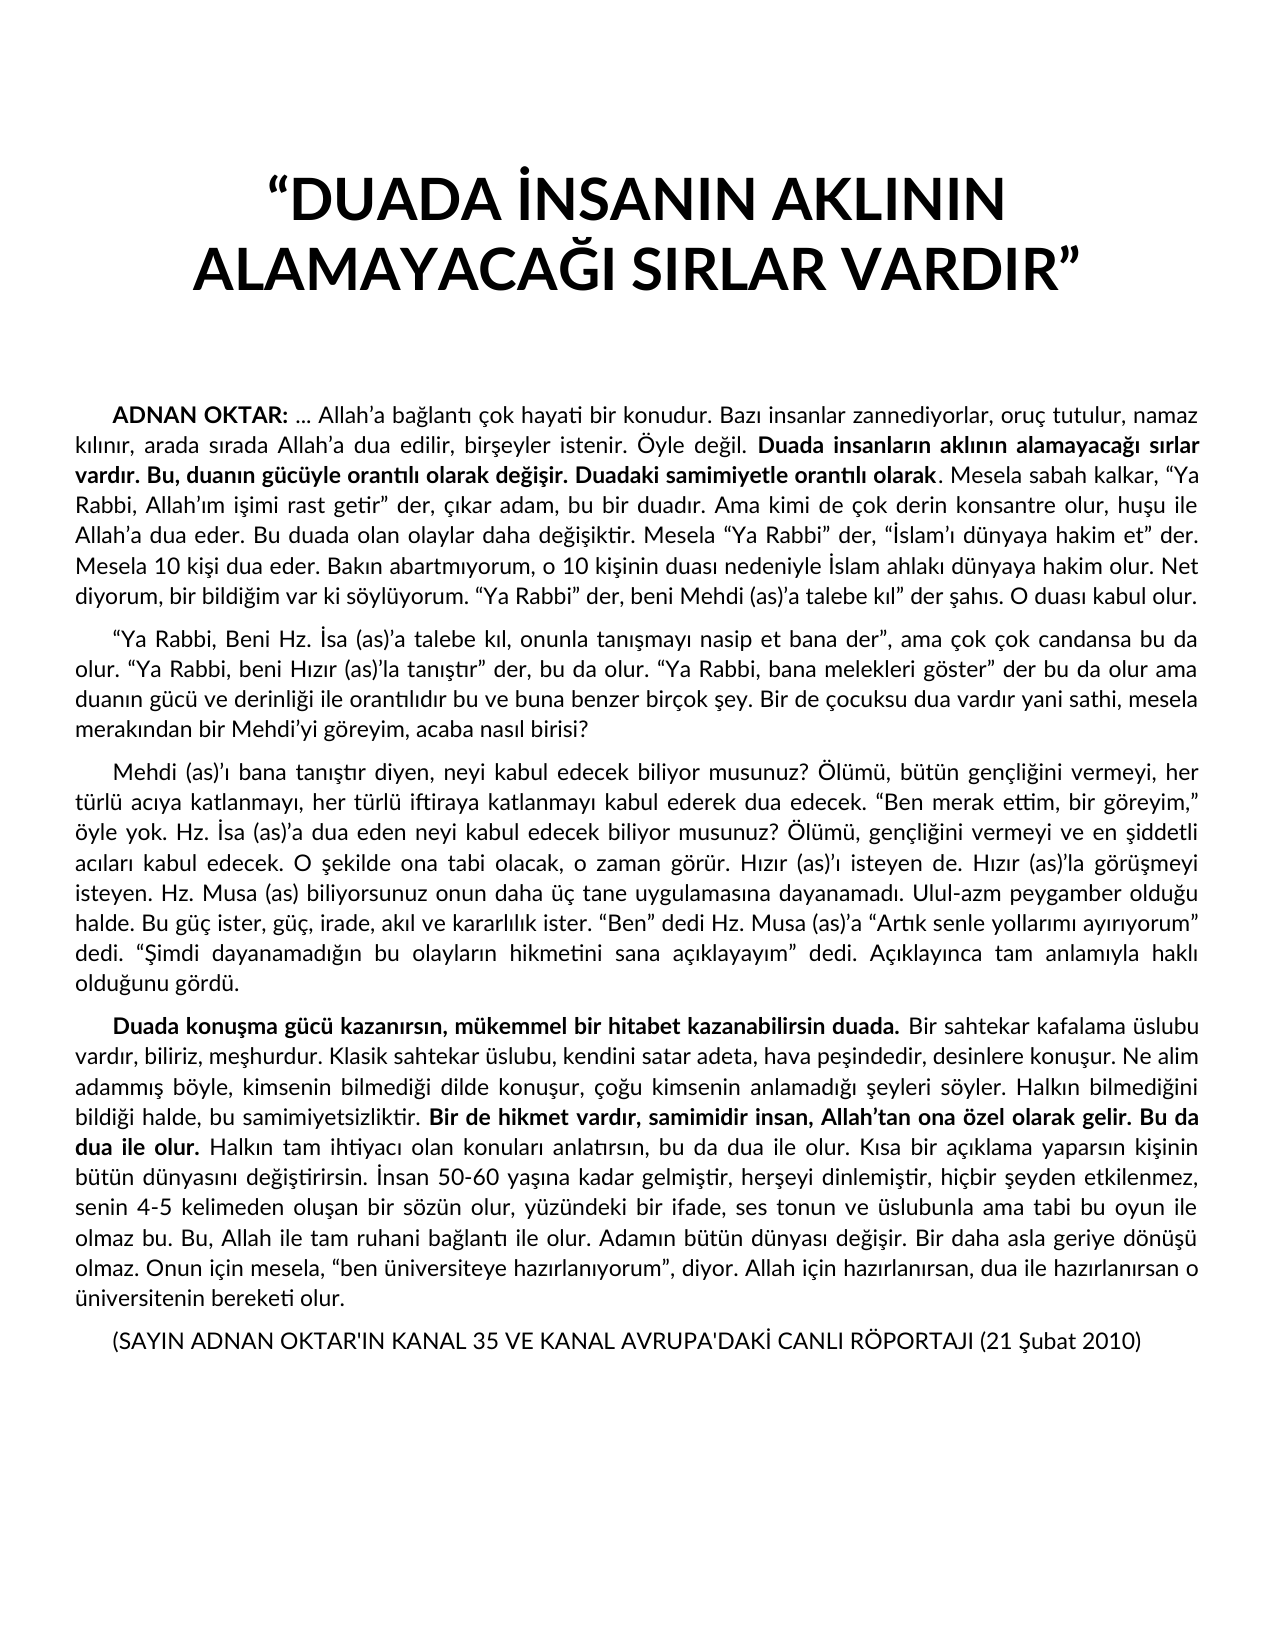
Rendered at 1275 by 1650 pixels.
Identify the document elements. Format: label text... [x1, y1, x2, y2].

subtitle “DUADA İNSANIN AKLININ ALAMAYACAĞI SIRLAR VARDIR” [75, 162, 1200, 302]
text ADNAN OKTAR: ... Allah’a bağlantı çok hayati bir konudur. Bazı insanlar zannediyorlar, oruç tutulur, namaz kılınır, arada sırada Allah’a dua edilir, birşeyler istenir. Öyle değil. Duada insanların aklının alamayacağı sırlar vardır. Bu, duanın gücüyle orantılı olarak değişir. Duadaki samimiyetle orantılı olarak. Mesela sabah kalkar, “Ya Rabbi, Allah’ım işimi rast getir” der, çıkar adam, bu bir duadır. Ama kimi de çok derin konsantre olur, huşu ile Allah’a dua eder. Bu duada olan olaylar daha değişiktir. Mesela “Ya Rabbi” der, “İslam’ı dünyaya hakim et” der. Mesela 10 kişi dua eder. Bakın abartmıyorum, o 10 kişinin duası nedeniyle İslam ahlakı dünyaya hakim olur. Net diyorum, bir bildiğim var ki söylüyorum. “Ya Rabbi” der, beni Mehdi (as)’a talebe kıl” der şahıs. O duası kabul olur. [75, 400, 1200, 609]
text (SAYIN ADNAN OKTAR'IN KANAL 35 VE KANAL AVRUPA'DAKİ CANLI RÖPORTAJI (21 Şubat 2010) [75, 1326, 1200, 1354]
text “Ya Rabbi, Beni Hz. İsa (as)’a talebe kıl, onunla tanışmayı nasip et bana der”, ama çok çok candansa bu da olur. “Ya Rabbi, beni Hızır (as)’la tanıştır” der, bu da olur. “Ya Rabbi, bana melekleri göster” der bu da olur ama duanın gücü ve derinliği ile orantılıdır bu ve buna benzer birçok şey. Bir de çocuksu dua vardır yani sathi, mesela merakından bir Mehdi’yi göreyim, acaba nasıl birisi? [75, 624, 1200, 742]
text Duada konuşma gücü kazanırsın, mükemmel bir hitabet kazanabilirsin duada. Bir sahtekar kafalama üslubu vardır, biliriz, meşhurdur. Klasik sahtekar üslubu, kendini satar adeta, hava peşindedir, desinlere konuşur. Ne alim adammış böyle, kimsenin bilmediği dilde konuşur, çoğu kimsenin anlamadığı şeyleri söyler. Halkın bilmediğini bildiği halde, bu samimiyetsizliktir. Bir de hikmet vardır, samimidir insan, Allah’tan ona özel olarak gelir. Bu da dua ile olur. Halkın tam ihtiyacı olan konuları anlatırsın, bu da dua ile olur. Kısa bir açıklama yaparsın kişinin bütün dünyasını değiştirirsin. İnsan 50-60 yaşına kadar gelmiştir, herşeyi dinlemiştir, hiçbir şeyden etkilenmez, senin 4-5 kelimeden oluşan bir sözün olur, yüzündeki bir ifade, ses tonun ve üslubunla ama tabi bu oyun ile olmaz bu. Bu, Allah ile tam ruhani bağlantı ile olur. Adamın bütün dünyası değişir. Bir daha asla geriye dönüşü olmaz. Onun için mesela, “ben üniversiteye hazırlanıyorum”, diyor. Allah için hazırlanırsan, dua ile hazırlanırsan o üniversitenin bereketi olur. [75, 1012, 1200, 1311]
text Mehdi (as)’ı bana tanıştır diyen, neyi kabul edecek biliyor musunuz? Ölümü, bütün gençliğini vermeyi, her türlü acıya katlanmayı, her türlü iftiraya katlanmayı kabul ederek dua edecek. “Ben merak ettim, bir göreyim,” öyle yok. Hz. İsa (as)’a dua eden neyi kabul edecek biliyor musunuz? Ölümü, gençliğini vermeyi ve en şiddetli acıları kabul edecek. O şekilde ona tabi olacak, o zaman görür. Hızır (as)’ı isteyen de. Hızır (as)’la görüşmeyi isteyen. Hz. Musa (as) biliyorsunuz onun daha üç tane uygulamasına dayanamadı. Ulul-azm peygamber olduğu halde. Bu güç ister, güç, irade, akıl ve kararlılık ister. “Ben” dedi Hz. Musa (as)’a “Artık senle yollarımı ayırıyorum” dedi. “Şimdi dayanamadığın bu olayların hikmetini sana açıklayayım” dedi. Açıklayınca tam anlamıyla haklı olduğunu gördü. [75, 758, 1200, 997]
